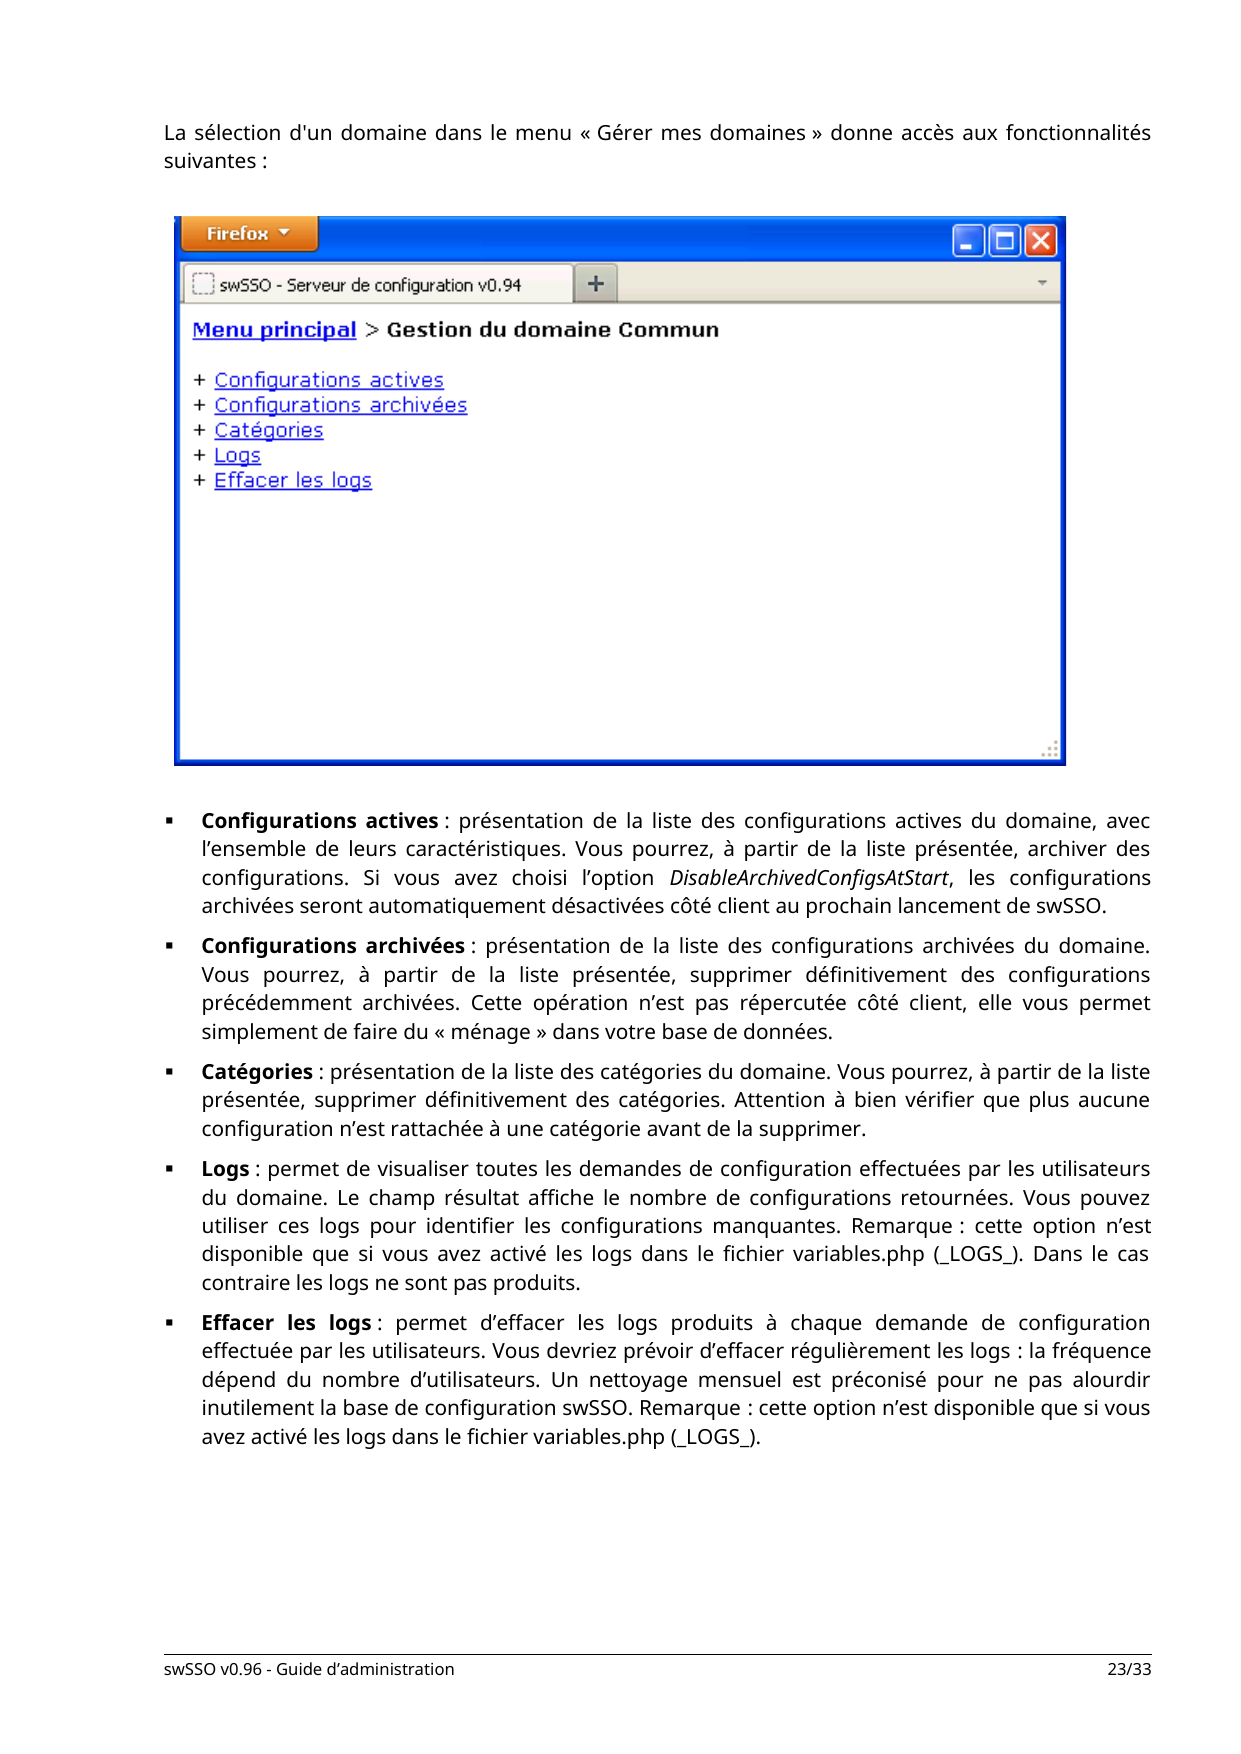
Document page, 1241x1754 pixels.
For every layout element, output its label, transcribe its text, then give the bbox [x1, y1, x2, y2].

list Catégories : présentation de la liste des catégories du domaine. Vous pourrez, à partir de la liste présentée, supprimer définitivement des catégories. Attention à bien vérifier que plus aucune configuration n’est rattachée à une catégorie avant de la supprimer. [164, 1057, 1152, 1142]
list Logs : permet de visualiser toutes les demandes de configuration effectuées par les utilisateurs du domaine. Le champ résultat affiche le nombre de configurations retournées. Vous pouvez utiliser ces logs pour identifier les configurations manquantes. Remarque : cette option n’est disponible que si vous avez activé les logs dans le fichier variables.php (_LOGS_). Dans le cas contraire les logs ne sont pas produits. [164, 1154, 1152, 1296]
list Configurations actives : présentation de la liste des configurations actives du domaine, avec l’ensemble de leurs caractéristiques. Vous pourrez, à partir de la liste présentée, archiver des configurations. Si vous avez choisi l’option DisableArchivedConfigsAtStart, les configurations archivées seront automatiquement désactivées côté client au prochain lancement de swSSO. [164, 806, 1152, 920]
picture [174, 216, 1067, 766]
list Effacer les logs : permet d’effacer les logs produits à chaque demande de configuration effectuée par les utilisateurs. Vous devriez prévoir d’effacer régulièrement les logs : la fréquence dépend du nombre d’utilisateurs. Un nettoyage mensuel est préconisé pour ne pas alourdir inutilement la base de configuration swSSO. Remarque : cette option n’est disponible que si vous avez activé les logs dans le fichier variables.php (_LOGS_). [164, 1308, 1152, 1450]
text La sélection d'un domaine dans le menu « Gérer mes domaines » donne accès aux fonctionnalités suivantes : [164, 118, 1152, 175]
list Configurations archivées : présentation de la liste des configurations archivées du domaine. Vous pourrez, à partir de la liste présentée, supprimer définitivement des configurations précédemment archivées. Cette opération n’est pas répercutée côté client, elle vous permet simplement de faire du « ménage » dans votre base de données. [164, 932, 1152, 1045]
